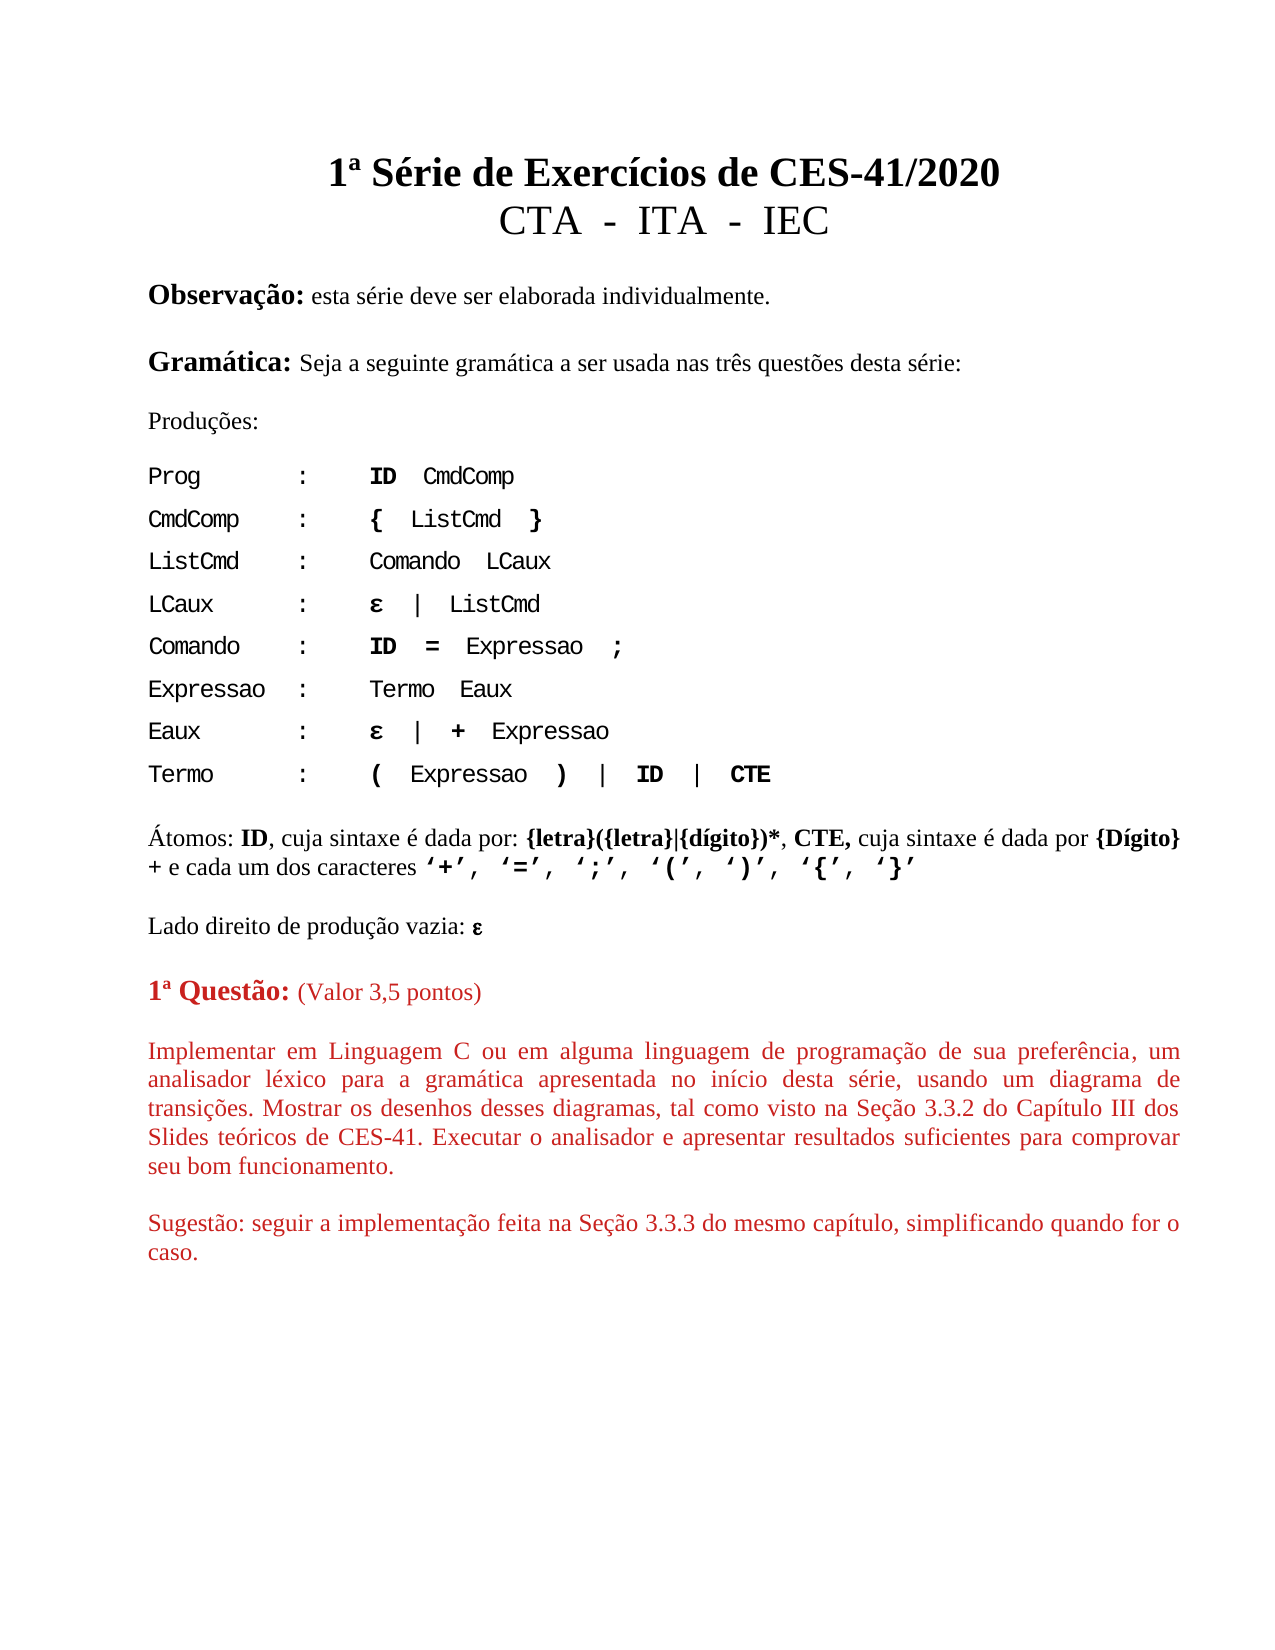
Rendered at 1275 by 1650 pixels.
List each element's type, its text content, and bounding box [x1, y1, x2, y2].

text Termo : ( Expressao ) | ID | CTE [148, 761, 1181, 790]
text Expressao : Termo Eaux [148, 676, 1181, 705]
text Observação: esta série deve ser elaborada individualmente. [148, 277, 1181, 311]
text Átomos: ID, cuja sintaxe é dada por: {letra}({letra}|{dígito})*, CTE, cuja sintaxe é dada por {Dígito}+ e cada um dos caracteres ‘+’, ‘=’, ‘;’, ‘(’, ‘)’, ‘{’, ‘}’ [148, 823, 1181, 882]
text 1ª Questão: (Valor 3,5 pontos) [148, 973, 1181, 1007]
text Produções: [148, 406, 1181, 435]
text Implementar em Linguagem C ou em alguma linguagem de programação de sua preferência, um analisador léxico para a gramática apresentada no início desta série, usando um diagrama de transições. Mostrar os desenhos desses diagramas, tal como visto na Seção 3.3.2 do Capítulo III dos Slides teóricos de CES-41. Executar o analisador e apresentar resultados suficientes para comprovar seu bom funcionamento. [148, 1036, 1181, 1179]
text CTA - ITA - IEC [148, 196, 1181, 243]
text Comando : ID = Expressao ; [148, 634, 1181, 662]
text Sugestão: seguir a implementação feita na Seção 3.3.3 do mesmo capítulo, simplificando quando for o caso. [148, 1208, 1181, 1266]
text Eaux : ε | + Expressao [148, 719, 1181, 747]
text 1ª Série de Exercícios de CES-41/2020 [148, 148, 1181, 196]
text LCaux : ε | ListCmd [148, 591, 1181, 620]
text Prog : ID CmdComp [148, 464, 1181, 492]
text Lado direito de produção vazia:  [148, 911, 1181, 940]
text CmdComp : { ListCmd } [148, 506, 1181, 535]
text ListCmd : Comando LCaux [148, 549, 1181, 577]
text Gramática: Seja a seguinte gramática a ser usada nas três questões desta série: [148, 344, 1181, 378]
